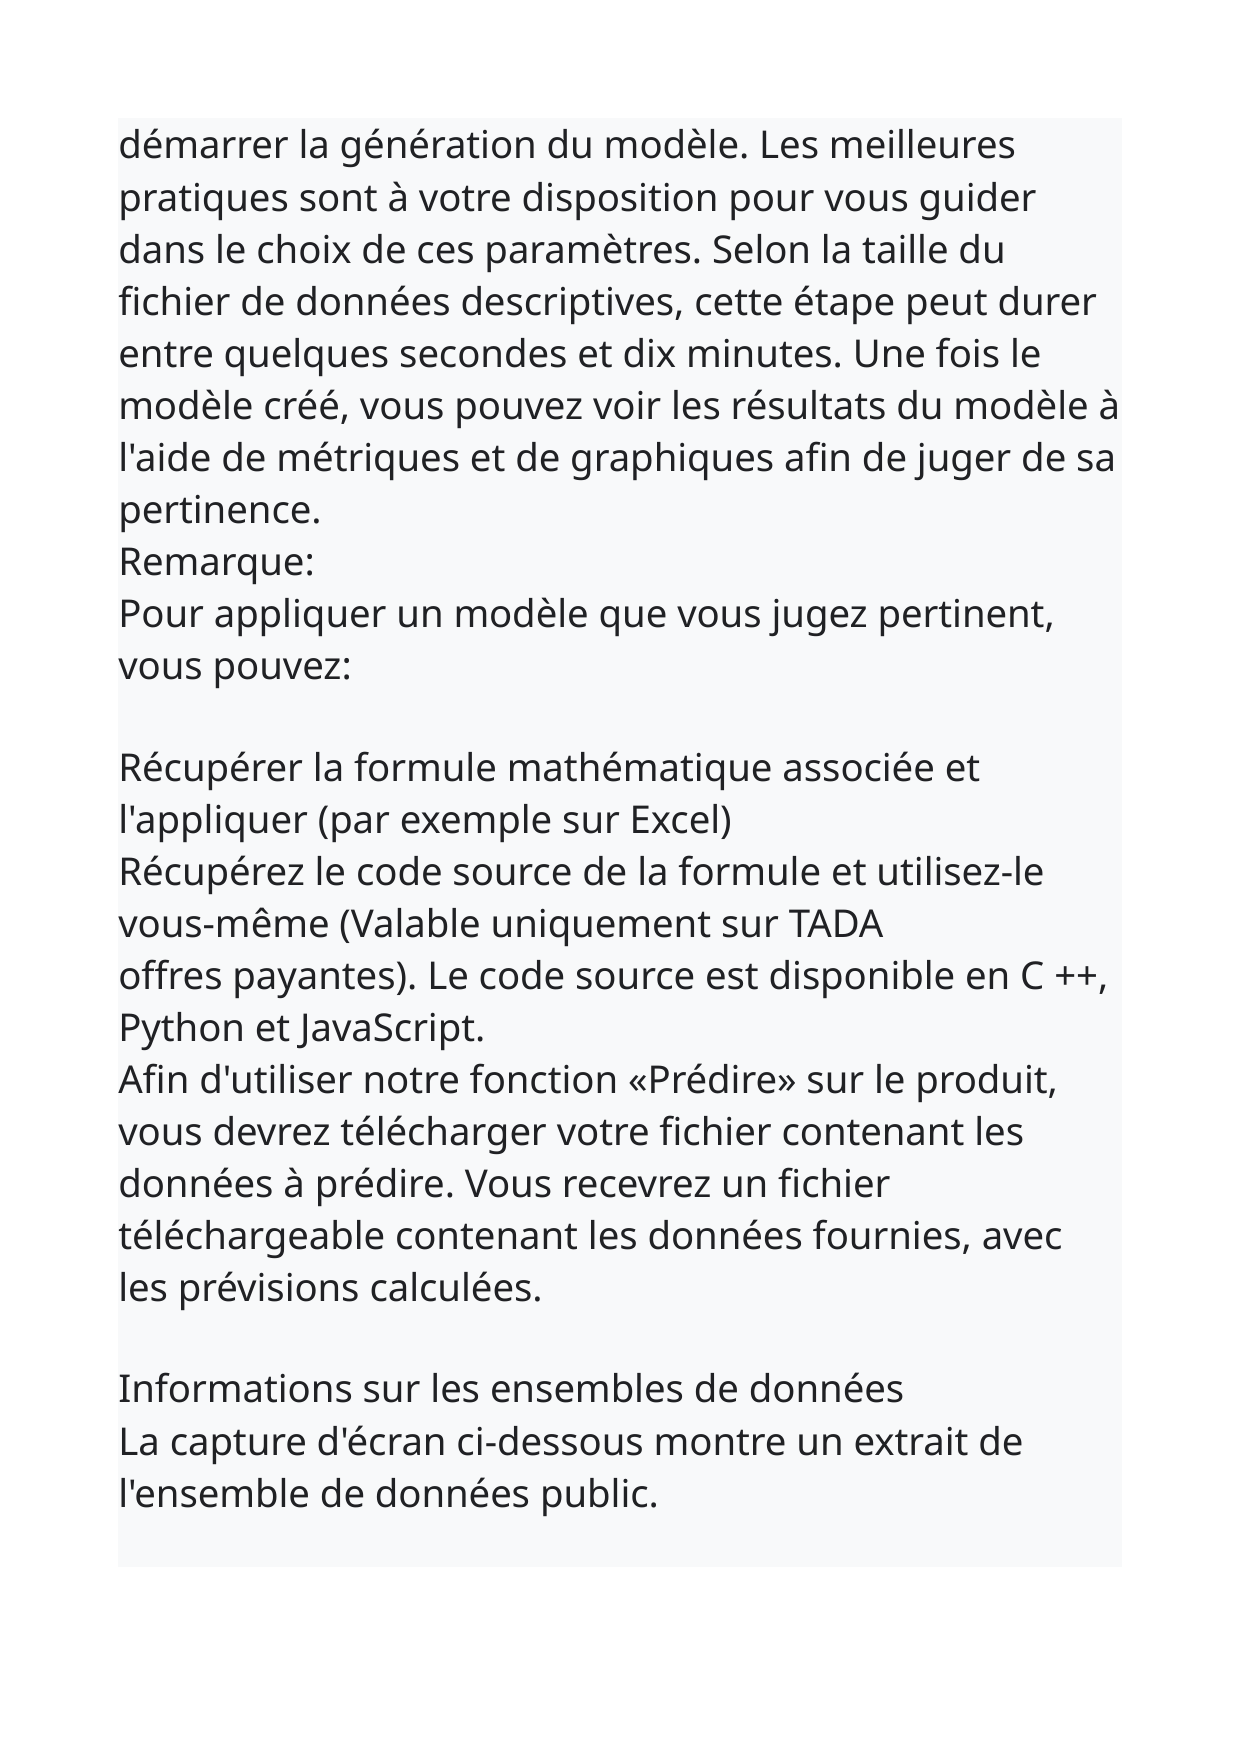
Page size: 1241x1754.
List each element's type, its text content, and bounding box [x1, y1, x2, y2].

text Pour appliquer un modèle que vous jugez pertinent, vous pouvez: [118, 587, 1122, 691]
text démarrer la génération du modèle. Les meilleures pratiques sont à votre disposition pour vous guider dans le choix de ces paramètres. Selon la taille du fichier de données descriptives, cette étape peut durer entre quelques secondes et dix minutes. Une fois le modèle créé, vous pouvez voir les résultats du modèle à l'aide de métriques et de graphiques afin de juger de sa pertinence. [118, 118, 1122, 535]
text offres payantes). Le code source est disponible en C ++, Python et JavaScript. [118, 948, 1122, 1053]
text Informations sur les ensembles de données [118, 1362, 1122, 1414]
text Remarque: [118, 535, 1122, 587]
text La capture d'écran ci-dessous montre un extrait de l'ensemble de données public. [118, 1414, 1122, 1518]
text Récupérez le code source de la formule et utilisez-le vous-même (Valable uniquement sur TADA [118, 844, 1122, 948]
text Récupérer la formule mathématique associée et l'appliquer (par exemple sur Excel) [118, 740, 1122, 844]
text Afin d'utiliser notre fonction «Prédire» sur le produit, vous devrez télécharger votre fichier contenant les données à prédire. Vous recevrez un fichier téléchargeable contenant les données fournies, avec [118, 1053, 1122, 1261]
text les prévisions calculées. [118, 1261, 1122, 1313]
